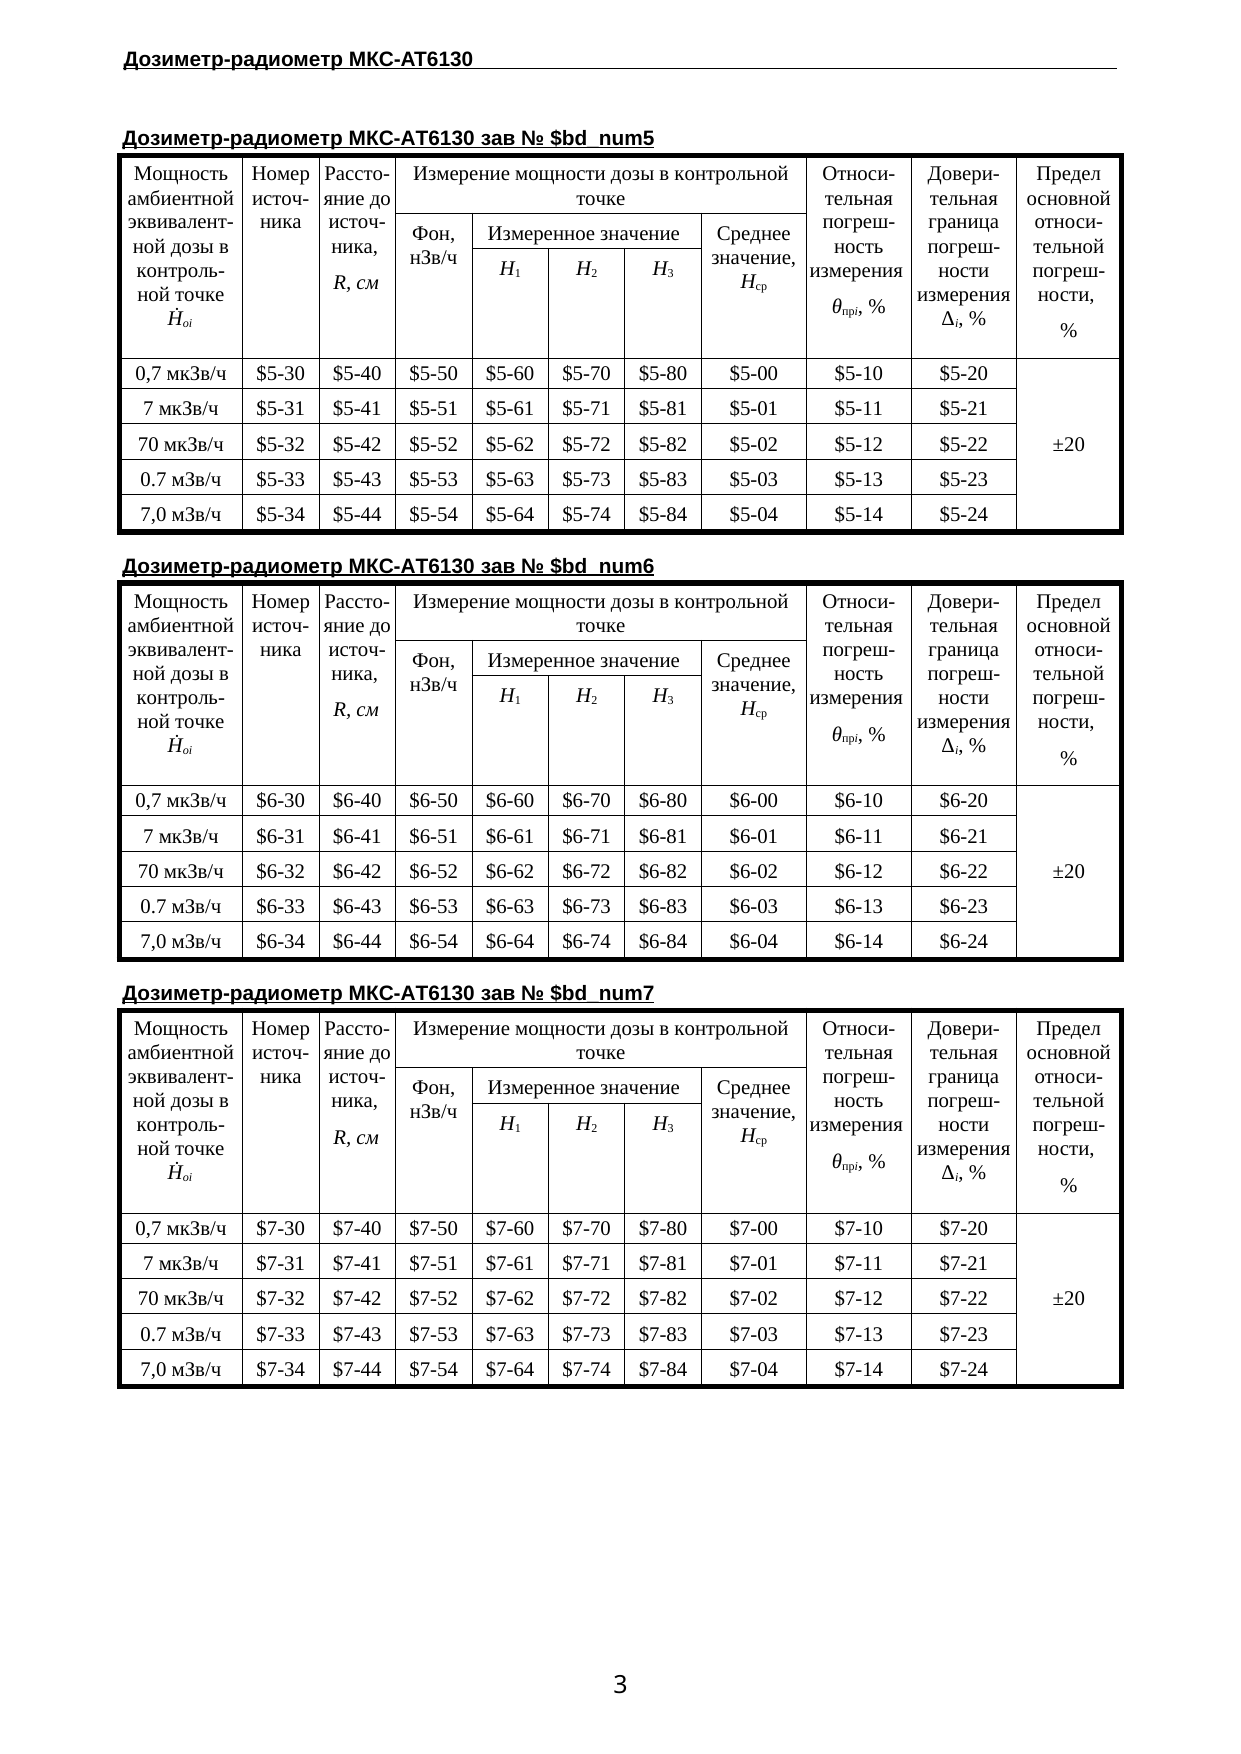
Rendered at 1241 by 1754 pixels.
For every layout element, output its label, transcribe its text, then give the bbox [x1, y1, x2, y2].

table_cell 70 мкЗв/ч [122, 424, 242, 459]
table_cell $6-23 [912, 887, 1016, 921]
table_cell Измерение мощности дозы в контрольной точке [396, 158, 806, 212]
table_cell Предел основной относи-тельной погреш-ности, % [1017, 158, 1119, 358]
table_cell H3 [625, 1104, 701, 1212]
table_cell $7-21 [912, 1244, 1016, 1278]
table_cell $5-12 [807, 424, 911, 459]
table_cell $6-00 [702, 786, 806, 815]
table_cell 7 мкЗв/ч [122, 816, 242, 851]
table_cell $6-71 [549, 816, 624, 851]
table_cell $5-80 [625, 359, 701, 388]
table_cell Измеренное значение [473, 214, 701, 248]
table_cell 0.7 мЗв/ч [122, 1314, 242, 1348]
table_cell 0.7 мЗв/ч [122, 887, 242, 921]
table_cell Измеренное значение [473, 641, 701, 675]
table_cell $6-62 [473, 852, 548, 886]
table_cell Фон, нЗв/ч [396, 641, 472, 785]
table_cell 0.7 мЗв/ч [122, 460, 242, 494]
table_cell $6-70 [549, 786, 624, 815]
table_cell $7-32 [243, 1279, 319, 1313]
table_cell $5-33 [243, 460, 319, 494]
table_cell $5-01 [702, 389, 806, 423]
table_cell H3 [625, 249, 701, 358]
table_cell $5-11 [807, 389, 911, 423]
table_cell $6-72 [549, 852, 624, 886]
table_cell $6-73 [549, 887, 624, 921]
table_cell $6-61 [473, 816, 548, 851]
table_cell $7-72 [549, 1279, 624, 1313]
table_cell $7-84 [625, 1350, 701, 1384]
table_cell $7-03 [702, 1314, 806, 1348]
table_cell Измеренное значение [473, 1068, 701, 1102]
table_cell $5-44 [320, 495, 395, 529]
table_cell $5-70 [549, 359, 624, 388]
table_cell $6-04 [702, 922, 806, 957]
table_cell $7-33 [243, 1314, 319, 1348]
table_cell Мощность амбиентной эквивалент-ной дозы в контроль-ной точке Ḣoi [122, 1013, 242, 1212]
table_cell 70 мкЗв/ч [122, 852, 242, 886]
table_cell ±20 [1017, 1214, 1119, 1384]
table_cell $5-83 [625, 460, 701, 494]
table_cell $6-64 [473, 922, 548, 957]
table_cell $7-70 [549, 1214, 624, 1243]
table_cell Относи-тельная погреш-ность измерения θпрi, % [807, 586, 911, 785]
table_cell $5-22 [912, 424, 1016, 459]
table_cell $5-32 [243, 424, 319, 459]
table_cell Фон, нЗв/ч [396, 214, 472, 358]
table_cell $7-53 [396, 1314, 472, 1348]
table_cell Мощность амбиентной эквивалент-ной дозы в контроль-ной точке Ḣoi [122, 158, 242, 358]
table_cell $7-43 [320, 1314, 395, 1348]
table_cell $5-50 [396, 359, 472, 388]
table_cell Номер источ-ника [243, 158, 319, 358]
table_cell $5-14 [807, 495, 911, 529]
table_cell $5-61 [473, 389, 548, 423]
table_cell $6-21 [912, 816, 1016, 851]
table_cell Предел основной относи-тельной погреш-ности, % [1017, 1013, 1119, 1212]
table_cell $6-30 [243, 786, 319, 815]
table_cell Мощность амбиентной эквивалент-ной дозы в контроль-ной точке Ḣoi [122, 586, 242, 785]
table_cell Довери-тельная граница погреш-ности измерения Δi, % [912, 158, 1016, 358]
table_cell 7,0 мЗв/ч [122, 922, 242, 957]
table_cell Предел основной относи-тельной погреш-ности, % [1017, 586, 1119, 785]
table_cell Номер источ-ника [243, 586, 319, 785]
table_cell $5-74 [549, 495, 624, 529]
table_cell $7-44 [320, 1350, 395, 1384]
table_cell $7-41 [320, 1244, 395, 1278]
table_cell $6-13 [807, 887, 911, 921]
table_cell $7-73 [549, 1314, 624, 1348]
table_cell $7-34 [243, 1350, 319, 1384]
table_cell Среднее значение, Hср [702, 1068, 806, 1212]
table_cell $5-54 [396, 495, 472, 529]
table_cell Номер источ-ника [243, 1013, 319, 1212]
table_cell 0,7 мкЗв/ч [122, 1214, 242, 1243]
table_cell $7-23 [912, 1314, 1016, 1348]
table_cell $6-01 [702, 816, 806, 851]
table_cell $6-42 [320, 852, 395, 886]
table_cell $6-60 [473, 786, 548, 815]
table_cell $6-54 [396, 922, 472, 957]
table_cell Измерение мощности дозы в контрольной точке [396, 1013, 806, 1067]
table_cell $6-53 [396, 887, 472, 921]
table_cell $6-22 [912, 852, 1016, 886]
table_cell $6-31 [243, 816, 319, 851]
table_cell ±20 [1017, 359, 1119, 529]
table_cell $6-20 [912, 786, 1016, 815]
table_cell $7-10 [807, 1214, 911, 1243]
table_cell $6-33 [243, 887, 319, 921]
table_cell H3 [625, 676, 701, 785]
table_cell $5-30 [243, 359, 319, 388]
table_header Дозиметр-радиометр МКС-AT6130 зав № $bd_num7 [119, 962, 1121, 1008]
table_cell $5-71 [549, 389, 624, 423]
table_cell $6-74 [549, 922, 624, 957]
table_cell $6-44 [320, 922, 395, 957]
table_cell $7-11 [807, 1244, 911, 1278]
table_cell $7-74 [549, 1350, 624, 1384]
table_cell 7,0 мЗв/ч [122, 1350, 242, 1384]
table_cell Фон, нЗв/ч [396, 1068, 472, 1212]
table_cell $6-03 [702, 887, 806, 921]
table_cell $6-63 [473, 887, 548, 921]
table_cell $5-41 [320, 389, 395, 423]
table_cell $7-01 [702, 1244, 806, 1278]
table_cell $7-42 [320, 1279, 395, 1313]
table_cell $7-82 [625, 1279, 701, 1313]
table_cell Среднее значение, Hср [702, 214, 806, 358]
table_cell $6-51 [396, 816, 472, 851]
table_cell 70 мкЗв/ч [122, 1279, 242, 1313]
table_cell $5-02 [702, 424, 806, 459]
table_cell $7-14 [807, 1350, 911, 1384]
table_cell $5-42 [320, 424, 395, 459]
table_cell Рассто-яние до источ-ника, R, см [320, 158, 395, 358]
table_cell $5-53 [396, 460, 472, 494]
table_cell $7-71 [549, 1244, 624, 1278]
table_cell $5-60 [473, 359, 548, 388]
table_cell $5-63 [473, 460, 548, 494]
table_cell $5-81 [625, 389, 701, 423]
table_cell $5-13 [807, 460, 911, 494]
table_cell $7-81 [625, 1244, 701, 1278]
table_cell $5-51 [396, 389, 472, 423]
table_header Дозиметр-радиометр МКС-AT6130 зав № $bd_num6 [119, 535, 1121, 580]
table_cell 7 мкЗв/ч [122, 1244, 242, 1278]
table_cell $7-61 [473, 1244, 548, 1278]
table_header Дозиметр-радиометр МКС-AT6130 зав № $bd_num5 [119, 107, 1121, 153]
table_cell Рассто-яние до источ-ника, R, см [320, 1013, 395, 1212]
table_cell H1 [473, 1104, 548, 1212]
table_cell $5-24 [912, 495, 1016, 529]
table_cell $6-10 [807, 786, 911, 815]
table_cell Рассто-яние до источ-ника, R, см [320, 586, 395, 785]
table_cell $7-12 [807, 1279, 911, 1313]
table_cell $5-84 [625, 495, 701, 529]
table_cell $7-50 [396, 1214, 472, 1243]
table_cell $5-10 [807, 359, 911, 388]
table_cell $6-81 [625, 816, 701, 851]
table_cell $5-00 [702, 359, 806, 388]
table_cell $6-84 [625, 922, 701, 957]
table_cell $6-50 [396, 786, 472, 815]
table_cell $7-04 [702, 1350, 806, 1384]
table_cell $7-24 [912, 1350, 1016, 1384]
table_cell $5-82 [625, 424, 701, 459]
table_cell $7-83 [625, 1314, 701, 1348]
table_cell $7-80 [625, 1214, 701, 1243]
table_cell $7-51 [396, 1244, 472, 1278]
table_cell ±20 [1017, 786, 1119, 957]
table_cell $7-40 [320, 1214, 395, 1243]
table_cell $7-13 [807, 1314, 911, 1348]
table_cell Довери-тельная граница погреш-ности измерения Δi, % [912, 586, 1016, 785]
table_cell H1 [473, 676, 548, 785]
table_cell $5-34 [243, 495, 319, 529]
table_cell $7-00 [702, 1214, 806, 1243]
table_cell $6-40 [320, 786, 395, 815]
table_cell $6-24 [912, 922, 1016, 957]
table_cell $5-64 [473, 495, 548, 529]
table_cell $6-82 [625, 852, 701, 886]
table_cell $7-54 [396, 1350, 472, 1384]
table_cell H2 [549, 676, 624, 785]
table_cell $6-34 [243, 922, 319, 957]
table_cell $6-80 [625, 786, 701, 815]
table_cell Среднее значение, Hср [702, 641, 806, 785]
table_cell $5-72 [549, 424, 624, 459]
table_cell $5-20 [912, 359, 1016, 388]
table_cell $7-02 [702, 1279, 806, 1313]
table_cell $5-31 [243, 389, 319, 423]
table_cell $6-41 [320, 816, 395, 851]
table_cell H1 [473, 249, 548, 358]
table_cell Довери-тельная граница погреш-ности измерения Δi, % [912, 1013, 1016, 1212]
table_cell $6-14 [807, 922, 911, 957]
table_cell Относи-тельная погреш-ность измерения θпрi, % [807, 158, 911, 358]
table_cell $6-02 [702, 852, 806, 886]
table_cell $5-21 [912, 389, 1016, 423]
table_cell H2 [549, 1104, 624, 1212]
table_cell $7-30 [243, 1214, 319, 1243]
table_cell $5-43 [320, 460, 395, 494]
table_cell $5-03 [702, 460, 806, 494]
table_cell 7 мкЗв/ч [122, 389, 242, 423]
table_cell $6-32 [243, 852, 319, 886]
table_cell $7-52 [396, 1279, 472, 1313]
table_cell $7-31 [243, 1244, 319, 1278]
table_cell $6-43 [320, 887, 395, 921]
table_cell $7-64 [473, 1350, 548, 1384]
table_cell $7-22 [912, 1279, 1016, 1313]
table_cell 0,7 мкЗв/ч [122, 786, 242, 815]
table_cell $7-62 [473, 1279, 548, 1313]
table_cell $5-04 [702, 495, 806, 529]
table_cell $5-62 [473, 424, 548, 459]
table_cell H2 [549, 249, 624, 358]
table_cell 7,0 мЗв/ч [122, 495, 242, 529]
table_cell $5-40 [320, 359, 395, 388]
table_cell $7-63 [473, 1314, 548, 1348]
table_cell $5-23 [912, 460, 1016, 494]
table_cell $6-83 [625, 887, 701, 921]
table_cell Измерение мощности дозы в контрольной точке [396, 586, 806, 640]
table_cell $6-52 [396, 852, 472, 886]
table_cell $7-60 [473, 1214, 548, 1243]
table_cell Относи-тельная погреш-ность измерения θпрi, % [807, 1013, 911, 1212]
table_cell 0,7 мкЗв/ч [122, 359, 242, 388]
table_cell $6-12 [807, 852, 911, 886]
table_cell $7-20 [912, 1214, 1016, 1243]
table_cell $6-11 [807, 816, 911, 851]
table_cell $5-52 [396, 424, 472, 459]
table_cell $5-73 [549, 460, 624, 494]
